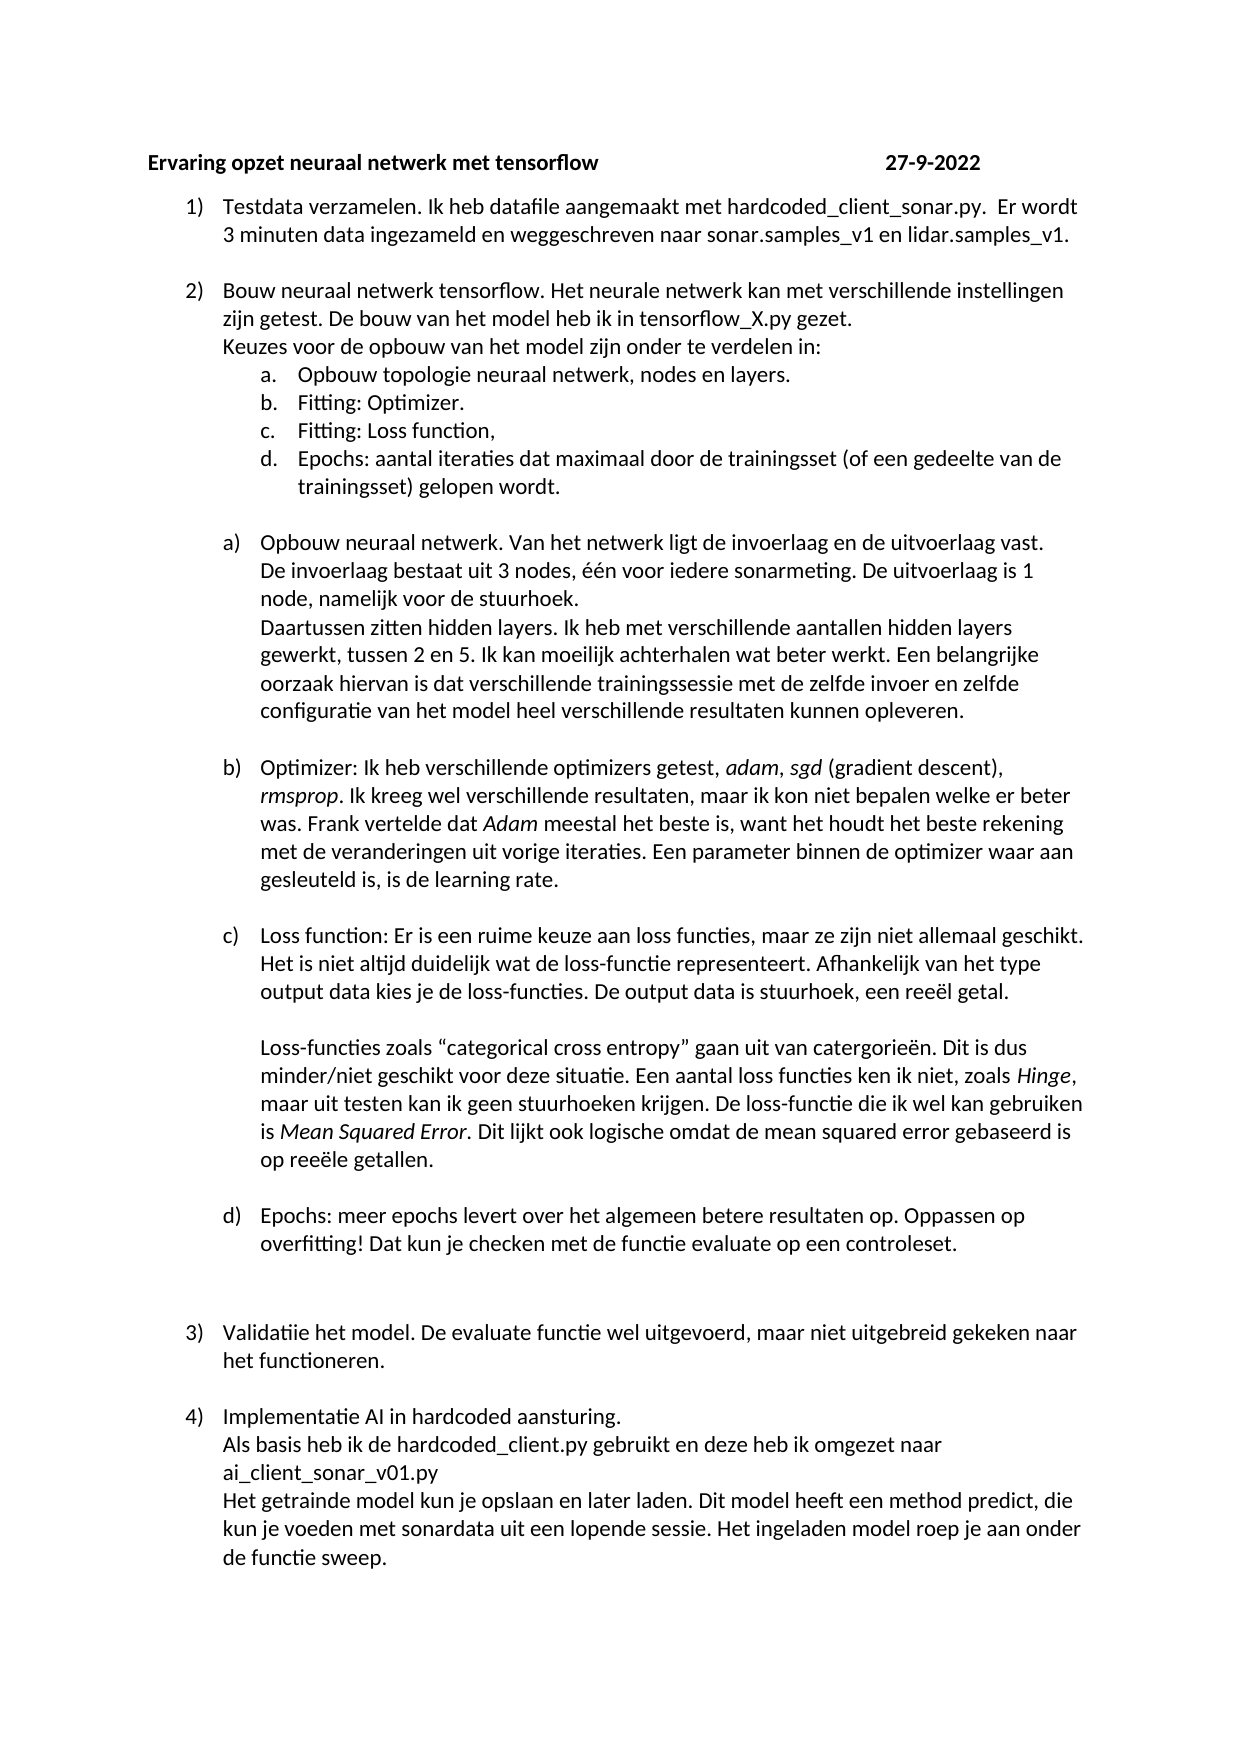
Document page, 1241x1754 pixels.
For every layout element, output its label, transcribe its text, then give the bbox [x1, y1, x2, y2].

text Keuzes voor de opbouw van het model zijn onder te verdelen in: [223, 332, 1093, 360]
text Daartussen zitten hidden layers. Ik heb met verschillende aantallen hidden layers gewerkt, tussen 2 en 5. Ik kan moeilijk achterhalen wat beter werkt. Een belangrijke oorzaak hiervan is dat verschillende trainingssessie met de zelfde invoer en zelfde configuratie van het model heel verschillende resultaten kunnen opleveren. [260, 613, 1093, 725]
list Testdata verzamelen. Ik heb datafile aangemaakt met hardcoded_client_sonar.py. Er wordt 3 minuten data ingezameld en weggeschreven naar sonar.samples_v1 en lidar.samples_v1. [185, 192, 1093, 248]
list Bouw neuraal netwerk tensorflow. Het neurale netwerk kan met verschillende instellingen zijn getest. De bouw van het model heb ik in tensorflow_X.py gezet. [185, 276, 1093, 332]
list Implementatie AI in hardcoded aansturing. [185, 1402, 1093, 1431]
list Validatiie het model. De evaluate functie wel uitgevoerd, maar niet uitgebreid gekeken naar het functioneren. [185, 1318, 1093, 1374]
list Fitting: Loss function, [260, 416, 1093, 444]
list Loss function: Er is een ruime keuze aan loss functies, maar ze zijn niet allemaal geschikt. Het is niet altijd duidelijk wat de loss-functie representeert. Afhankelijk van het type output data kies je de loss-functies. De output data is stuurhoek, een reeël getal. [223, 921, 1093, 1005]
text Als basis heb ik de hardcoded_client.py gebruikt en deze heb ik omgezet naar ai_client_sonar_v01.py [223, 1431, 1093, 1487]
list Epochs: aantal iteraties dat maximaal door de trainingsset (of een gedeelte van de trainingsset) gelopen wordt. [260, 444, 1093, 501]
text Loss-functies zoals “categorical cross entropy” gaan uit van catergorieën. Dit is dus minder/niet geschikt voor deze situatie. Een aantal loss functies ken ik niet, zoals Hinge, maar uit testen kan ik geen stuurhoeken krijgen. De loss-functie die ik wel kan gebruiken is Mean Squared Error. Dit lijkt ook logische omdat de mean squared error gebaseerd is op reeële getallen. [260, 1033, 1093, 1173]
list Fitting: Optimizer. [260, 388, 1093, 416]
list Opbouw topologie neuraal netwerk, nodes en layers. [260, 360, 1093, 388]
list Opbouw neuraal netwerk. Van het netwerk ligt de invoerlaag en de uitvoerlaag vast. [223, 528, 1093, 557]
list Epochs: meer epochs levert over het algemeen betere resultaten op. Oppassen op overfitting! Dat kun je checken met de functie evaluate op een controleset. [223, 1201, 1093, 1257]
text Het getrainde model kun je opslaan en later laden. Dit model heeft een method predict, die kun je voeden met sonardata uit een lopende sessie. Het ingeladen model roep je aan onder de functie sweep. [223, 1487, 1093, 1571]
text Ervaring opzet neuraal netwerk met tensorflow 27-9-2022 [148, 148, 1093, 176]
text De invoerlaag bestaat uit 3 nodes, één voor iedere sonarmeting. De uitvoerlaag is 1 node, namelijk voor de stuurhoek. [260, 557, 1093, 613]
list Optimizer: Ik heb verschillende optimizers getest, adam, sgd (gradient descent), rmsprop. Ik kreeg wel verschillende resultaten, maar ik kon niet bepalen welke er beter was. Frank vertelde dat Adam meestal het beste is, want het houdt het beste rekening met de veranderingen uit vorige iteraties. Een parameter binnen de optimizer waar aan gesleuteld is, is de learning rate. [223, 753, 1093, 893]
